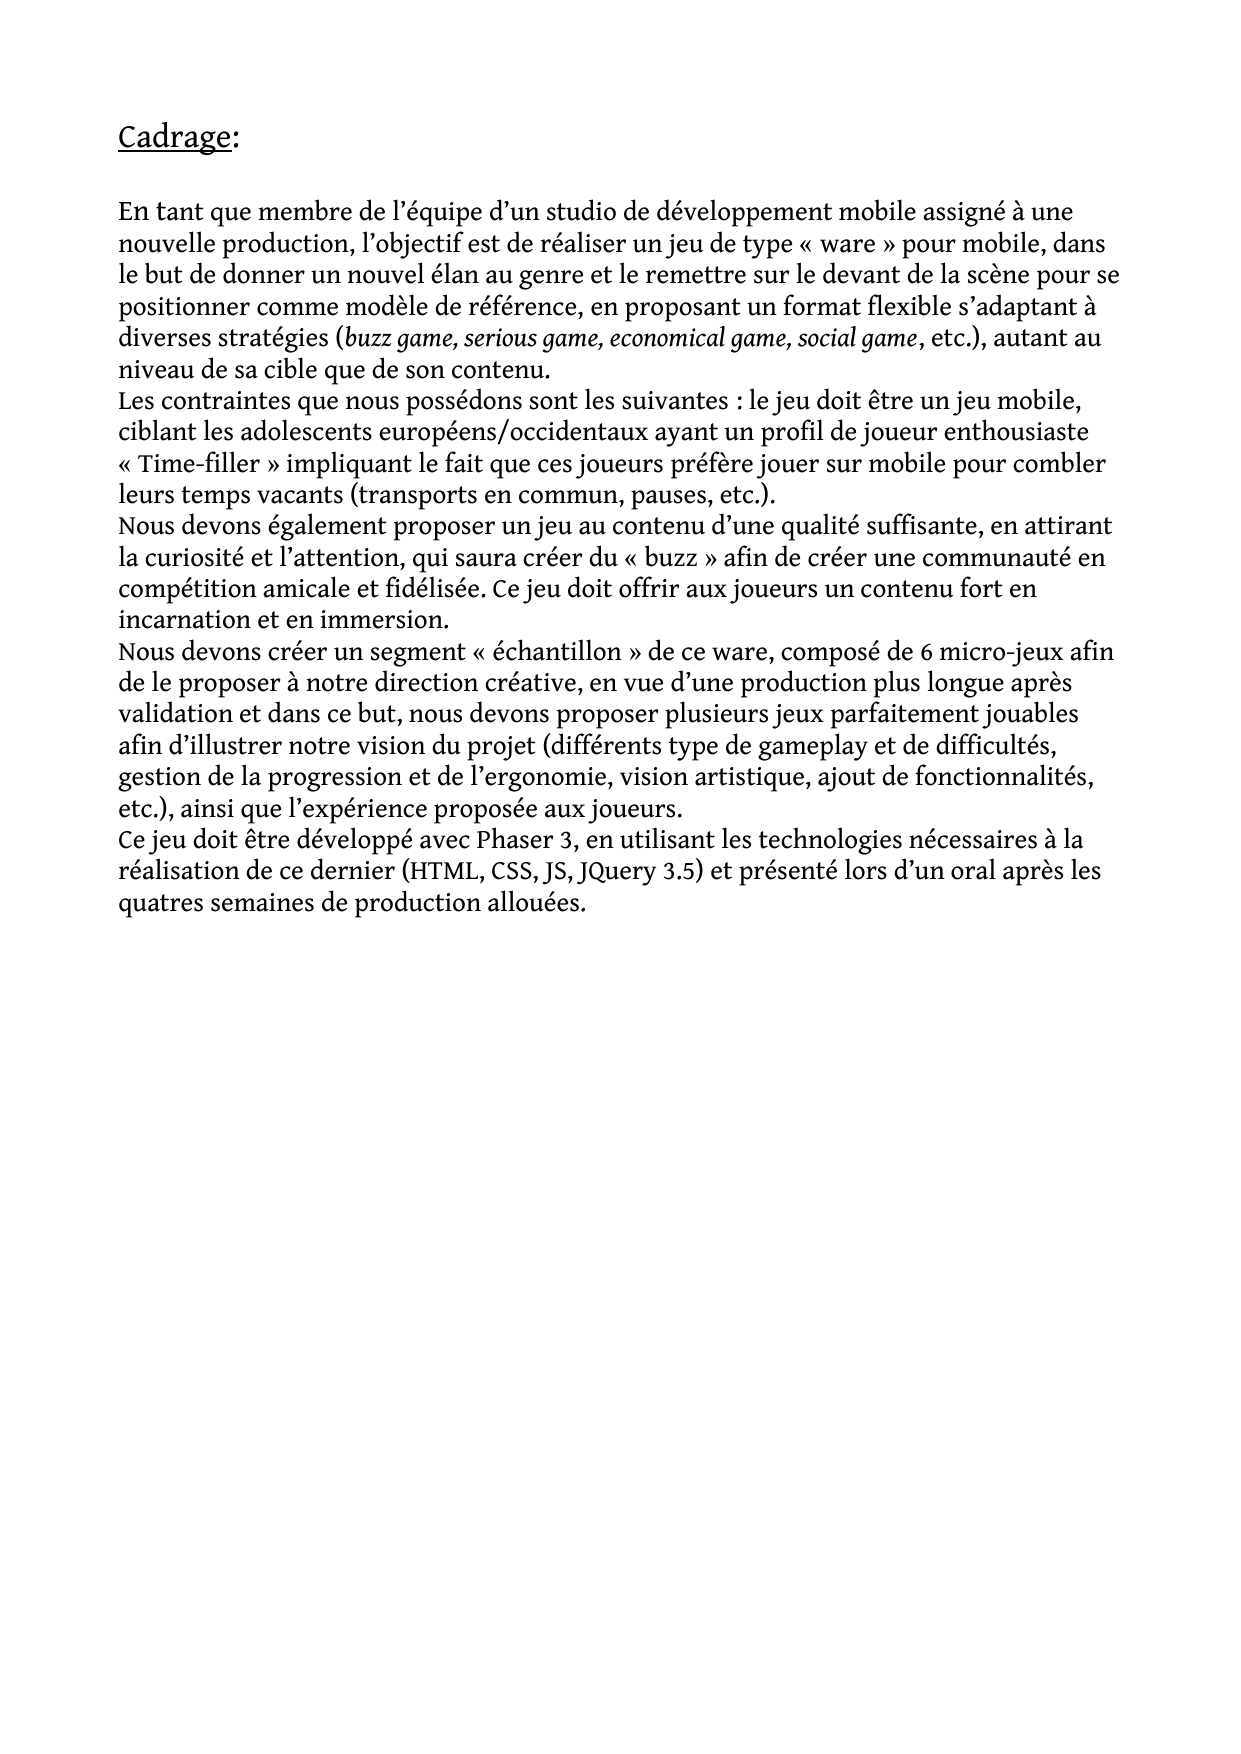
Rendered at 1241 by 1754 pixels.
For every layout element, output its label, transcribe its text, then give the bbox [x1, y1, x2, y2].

text Les contraintes que nous possédons sont les suivantes : le jeu doit être un jeu mobile, ciblant les adolescents européens/occidentaux ayant un profil de joueur enthousiaste « Time-filler » impliquant le fait que ces joueurs préfère jouer sur mobile pour combler leurs temps vacants (transports en commun, pauses, etc.). [118, 386, 1122, 511]
text Ce jeu doit être développé avec Phaser 3, en utilisant les technologies nécessaires à la réalisation de ce dernier (HTML, CSS, JS, JQuery 3.5) et présenté lors d’un oral après les quatres semaines de production allouées. [118, 825, 1122, 919]
text Nous devons également proposer un jeu au contenu d’une qualité suffisante, en attirant la curiosité et l’attention, qui saura créer du « buzz » afin de créer une communauté en compétition amicale et fidélisée. Ce jeu doit offrir aux joueurs un contenu fort en incarnation et en immersion. [118, 511, 1122, 637]
text Cadrage: [118, 118, 1122, 157]
text En tant que membre de l’équipe d’un studio de développement mobile assigné à une nouvelle production, l’objectif est de réaliser un jeu de type « ware » pour mobile, dans le but de donner un nouvel élan au genre et le remettre sur le devant de la scène pour se positionner comme modèle de référence, en proposant un format flexible s’adaptant à diverses stratégies (buzz game, serious game, economical game, social game, etc.), autant au niveau de sa cible que de son contenu. [118, 195, 1122, 386]
text Nous devons créer un segment « échantillon » de ce ware, composé de 6 micro-jeux afin de le proposer à notre direction créative, en vue d’une production plus longue après validation et dans ce but, nous devons proposer plusieurs jeux parfaitement jouables afin d’illustrer notre vision du projet (différents type de gameplay et de difficultés, gestion de la progression et de l’ergonomie, vision artistique, ajout de fonctionnalités, etc.), ainsi que l’expérience proposée aux joueurs. [118, 637, 1122, 825]
